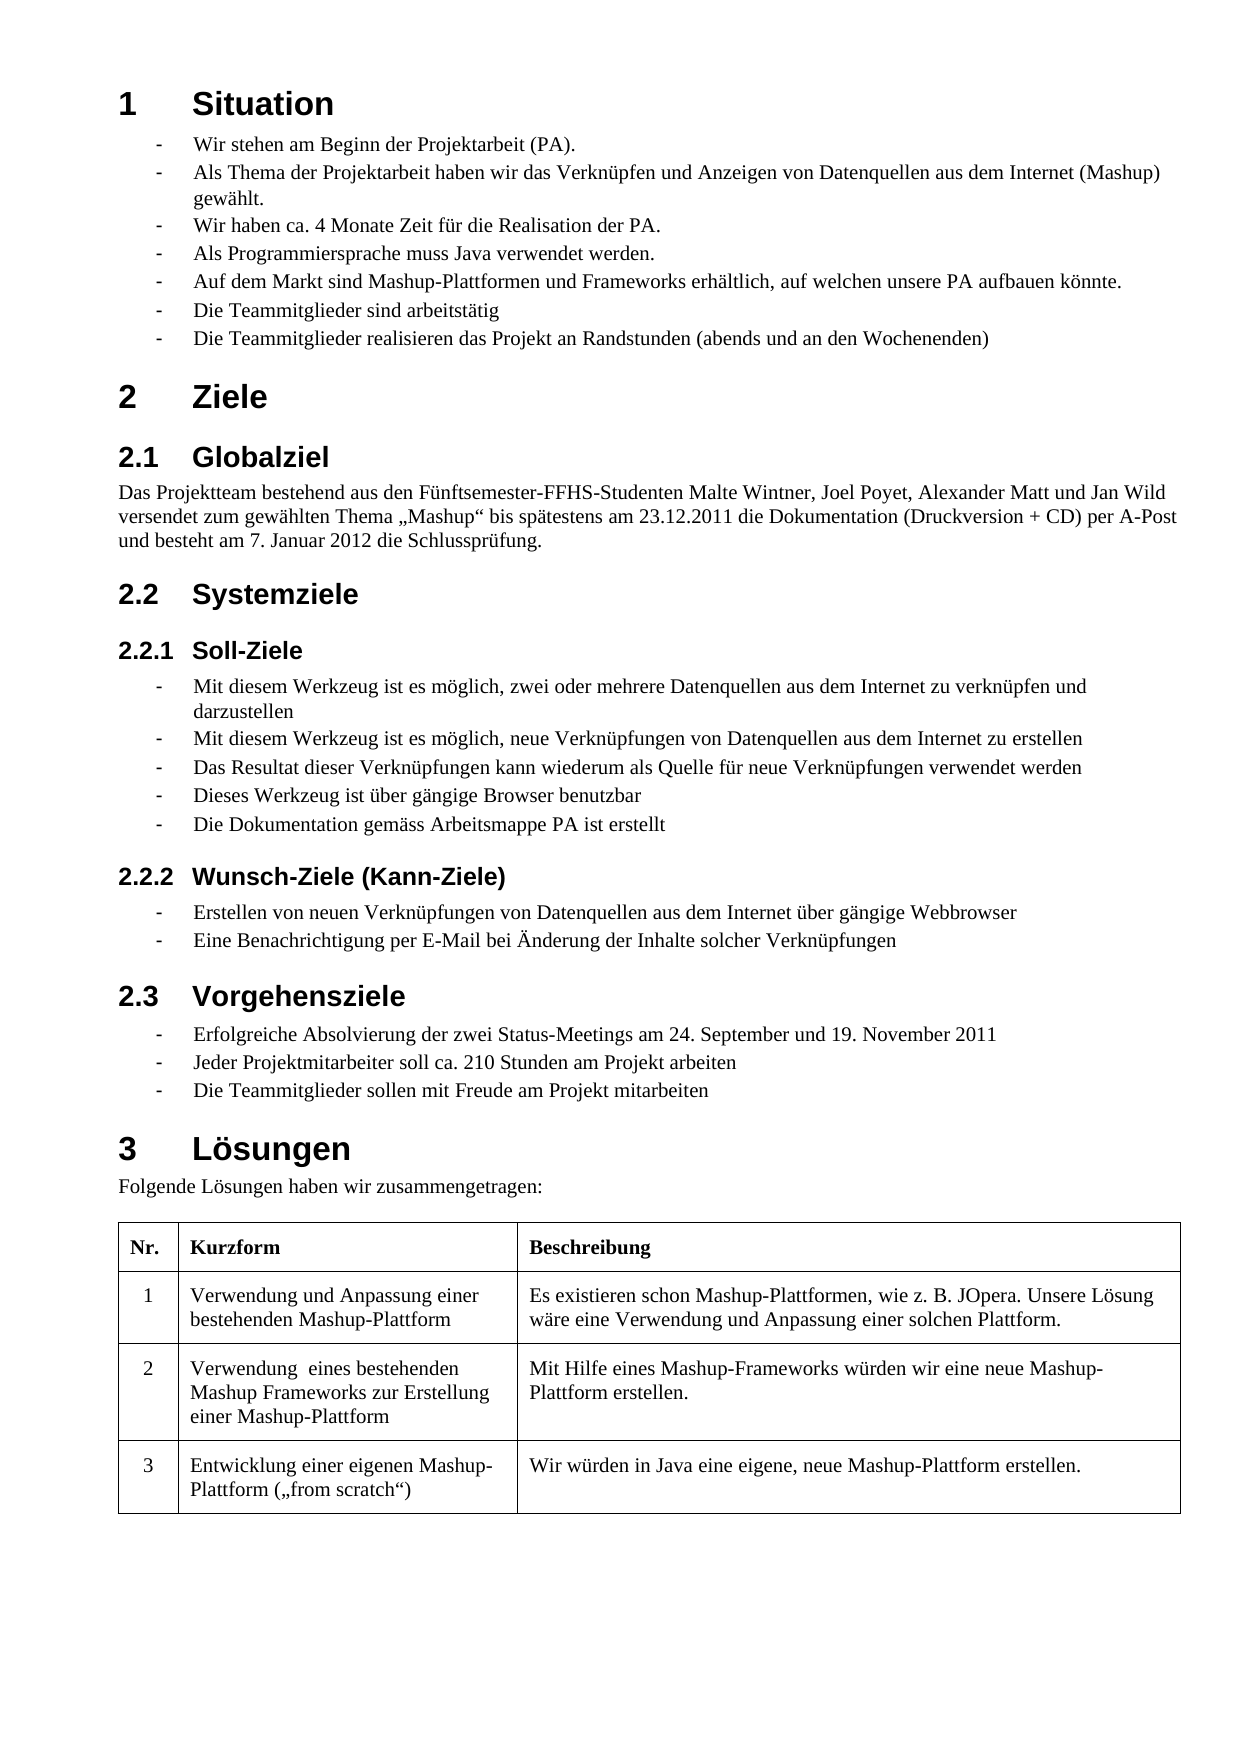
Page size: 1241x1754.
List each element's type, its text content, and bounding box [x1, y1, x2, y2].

subtitle Vorgehensziele [118, 979, 1181, 1012]
subtitle Globalziel [118, 440, 1181, 474]
list Das Resultat dieser Verknüpfungen kann wiederum als Quelle für neue Verknüpfungen verwendet werden [156, 752, 1181, 780]
subtitle Lösungen [118, 1129, 1181, 1167]
list Eine Benachrichtigung per E-Mail bei Änderung der Inhalte solcher Verknüpfungen [156, 926, 1181, 954]
table_cell 2 [119, 1344, 178, 1440]
text Das Projektteam bestehend aus den Fünftsemester-FFHS-Studenten Malte Wintner, Joel Poyet, Alexander Matt und Jan Wild versendet zum gewählten Thema „Mashup“ bis spätestens am 23.12.2011 die Dokumentation (Druckversion + CD) per A-Post und besteht am 7. Januar 2012 die Schlussprüfung. [118, 480, 1181, 552]
subtitle Ziele [118, 377, 1181, 415]
table_cell Mit Hilfe eines Mashup-Frameworks würden wir eine neue Mashup-Plattform erstellen. [518, 1344, 1180, 1440]
list Erstellen von neuen Verknüpfungen von Datenquellen aus dem Internet über gängige Webbrowser [156, 897, 1181, 926]
list Mit diesem Werkzeug ist es möglich, zwei oder mehrere Datenquellen aus dem Internet zu verknüpfen und darzustellen [156, 671, 1181, 723]
list Die Teammitglieder sollen mit Freude am Projekt mitarbeiten [156, 1076, 1181, 1104]
table_header Beschreibung [518, 1223, 1180, 1271]
subtitle Situation [118, 84, 1181, 122]
table_cell Wir würden in Java eine eigene, neue Mashup-Plattform erstellen. [518, 1441, 1180, 1513]
list Die Teammitglieder sind arbeitstätig [156, 295, 1181, 323]
list Als Programmiersprache muss Java verwendet werden. [156, 238, 1181, 267]
table_header Kurzform [179, 1223, 517, 1271]
list Auf dem Markt sind Mashup-Plattformen und Frameworks erhältlich, auf welchen unsere PA aufbauen könnte. [156, 267, 1181, 295]
list Erfolgreiche Absolvierung der zwei Status-Meetings am 24. September und 19. November 2011 [156, 1019, 1181, 1047]
list Dieses Werkzeug ist über gängige Browser benutzbar [156, 780, 1181, 809]
list Als Thema der Projektarbeit haben wir das Verknüpfen und Anzeigen von Datenquellen aus dem Internet (Mashup) gewählt. [156, 157, 1181, 210]
list Die Dokumentation gemäss Arbeitsmappe PA ist erstellt [156, 809, 1181, 837]
table_cell Entwicklung einer eigenen Mashup-Plattform („from scratch“) [179, 1441, 517, 1513]
list Wir stehen am Beginn der Projektarbeit (PA). [156, 129, 1181, 157]
table_cell 1 [119, 1272, 178, 1343]
table_cell 3 [119, 1441, 178, 1513]
list Mit diesem Werkzeug ist es möglich, neue Verknüpfungen von Datenquellen aus dem Internet zu erstellen [156, 723, 1181, 752]
list Jeder Projektmitarbeiter soll ca. 210 Stunden am Projekt arbeiten [156, 1047, 1181, 1076]
table_cell Verwendung und Anpassung einer bestehenden Mashup-Plattform [179, 1272, 517, 1343]
text Folgende Lösungen haben wir zusammengetragen: [118, 1174, 1181, 1198]
subtitle Systemziele [118, 577, 1181, 611]
subtitle Soll-Ziele [118, 636, 1181, 664]
list Wir haben ca. 4 Monate Zeit für die Realisation der PA. [156, 210, 1181, 238]
table_cell Verwendung eines bestehenden Mashup Frameworks zur Erstellung einer Mashup-Plattform [179, 1344, 517, 1440]
list Die Teammitglieder realisieren das Projekt an Randstunden (abends und an den Wochenenden) [156, 323, 1181, 352]
table_header Nr. [119, 1223, 178, 1271]
table_cell Es existieren schon Mashup-Plattformen, wie z. B. JOpera. Unsere Lösung wäre eine Verwendung und Anpassung einer solchen Plattform. [518, 1272, 1180, 1343]
subtitle Wunsch-Ziele (Kann-Ziele) [118, 862, 1181, 891]
